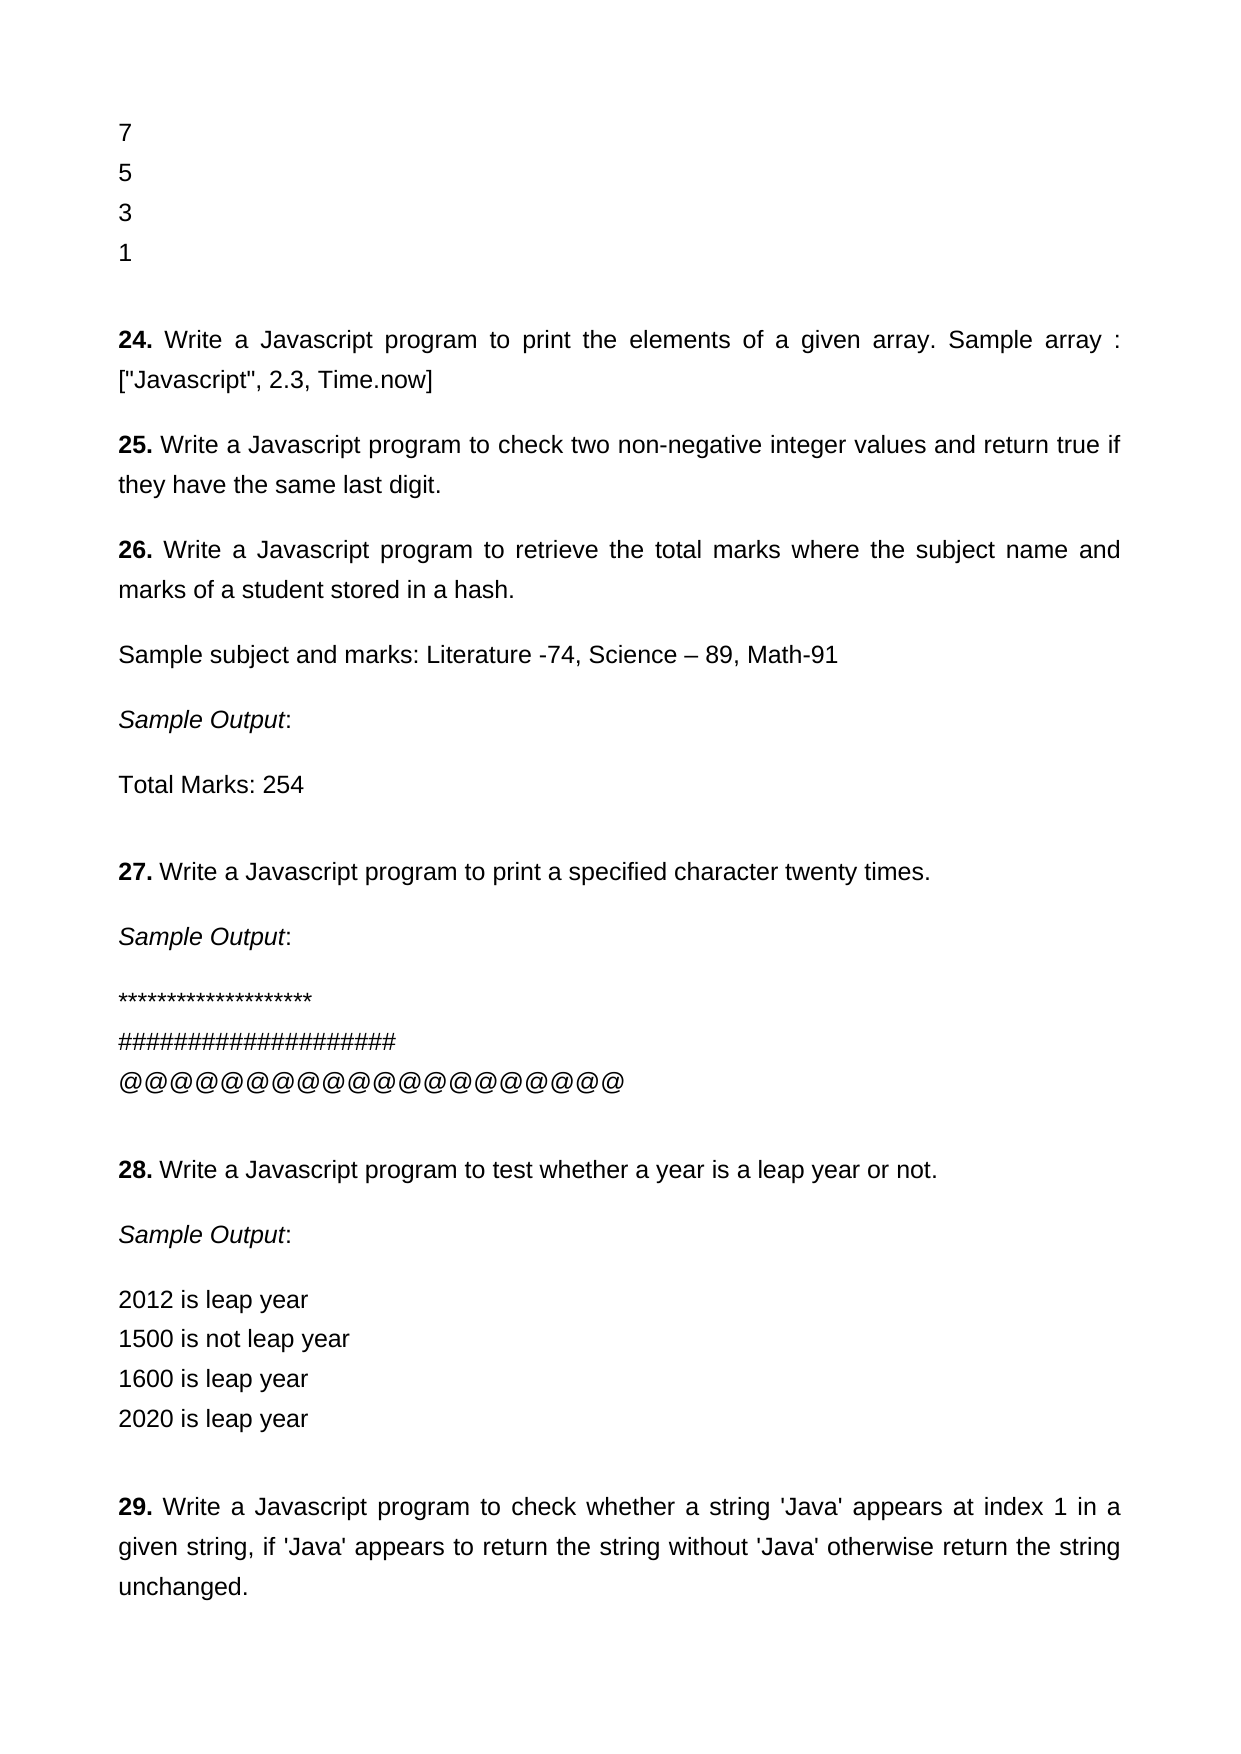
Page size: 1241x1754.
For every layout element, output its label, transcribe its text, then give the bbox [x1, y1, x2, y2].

text 1 [118, 238, 1122, 267]
text 29. Write a Javascript program to check whether a string 'Java' appears at index 1 in a given string, if 'Java' appears to return the string without 'Java' otherwise return the string unchanged. [118, 1492, 1122, 1600]
text Sample Output: [118, 1220, 1122, 1248]
text Total Marks: 254 [118, 770, 1122, 798]
text @@@@@@@@@@@@@@@@@@@@ [118, 1067, 1122, 1096]
text 7 [118, 118, 1122, 147]
text #################### [118, 1027, 1122, 1056]
text 1600 is leap year [118, 1364, 1122, 1393]
text Sample Output: [118, 922, 1122, 951]
text ******************** [118, 987, 1122, 1016]
text 2012 is leap year [118, 1284, 1122, 1313]
text 24. Write a Javascript program to print the elements of a given array. Sample array : ["Javascript", 2.3, Time.now] [118, 325, 1122, 394]
text 1500 is not leap year [118, 1324, 1122, 1353]
text 27. Write a Javascript program to print a specified character twenty times. [118, 857, 1122, 886]
text 3 [118, 198, 1122, 227]
text 28. Write a Javascript program to test whether a year is a leap year or not. [118, 1154, 1122, 1183]
text Sample Output: [118, 705, 1122, 734]
text 5 [118, 158, 1122, 187]
text Sample subject and marks: Literature -74, Science – 89, Math-91 [118, 640, 1122, 669]
text 2020 is leap year [118, 1404, 1122, 1433]
text 25. Write a Javascript program to check two non-negative integer values and return true if they have the same last digit. [118, 430, 1122, 499]
text 26. Write a Javascript program to retrieve the total marks where the subject name and marks of a student stored in a hash. [118, 535, 1122, 604]
